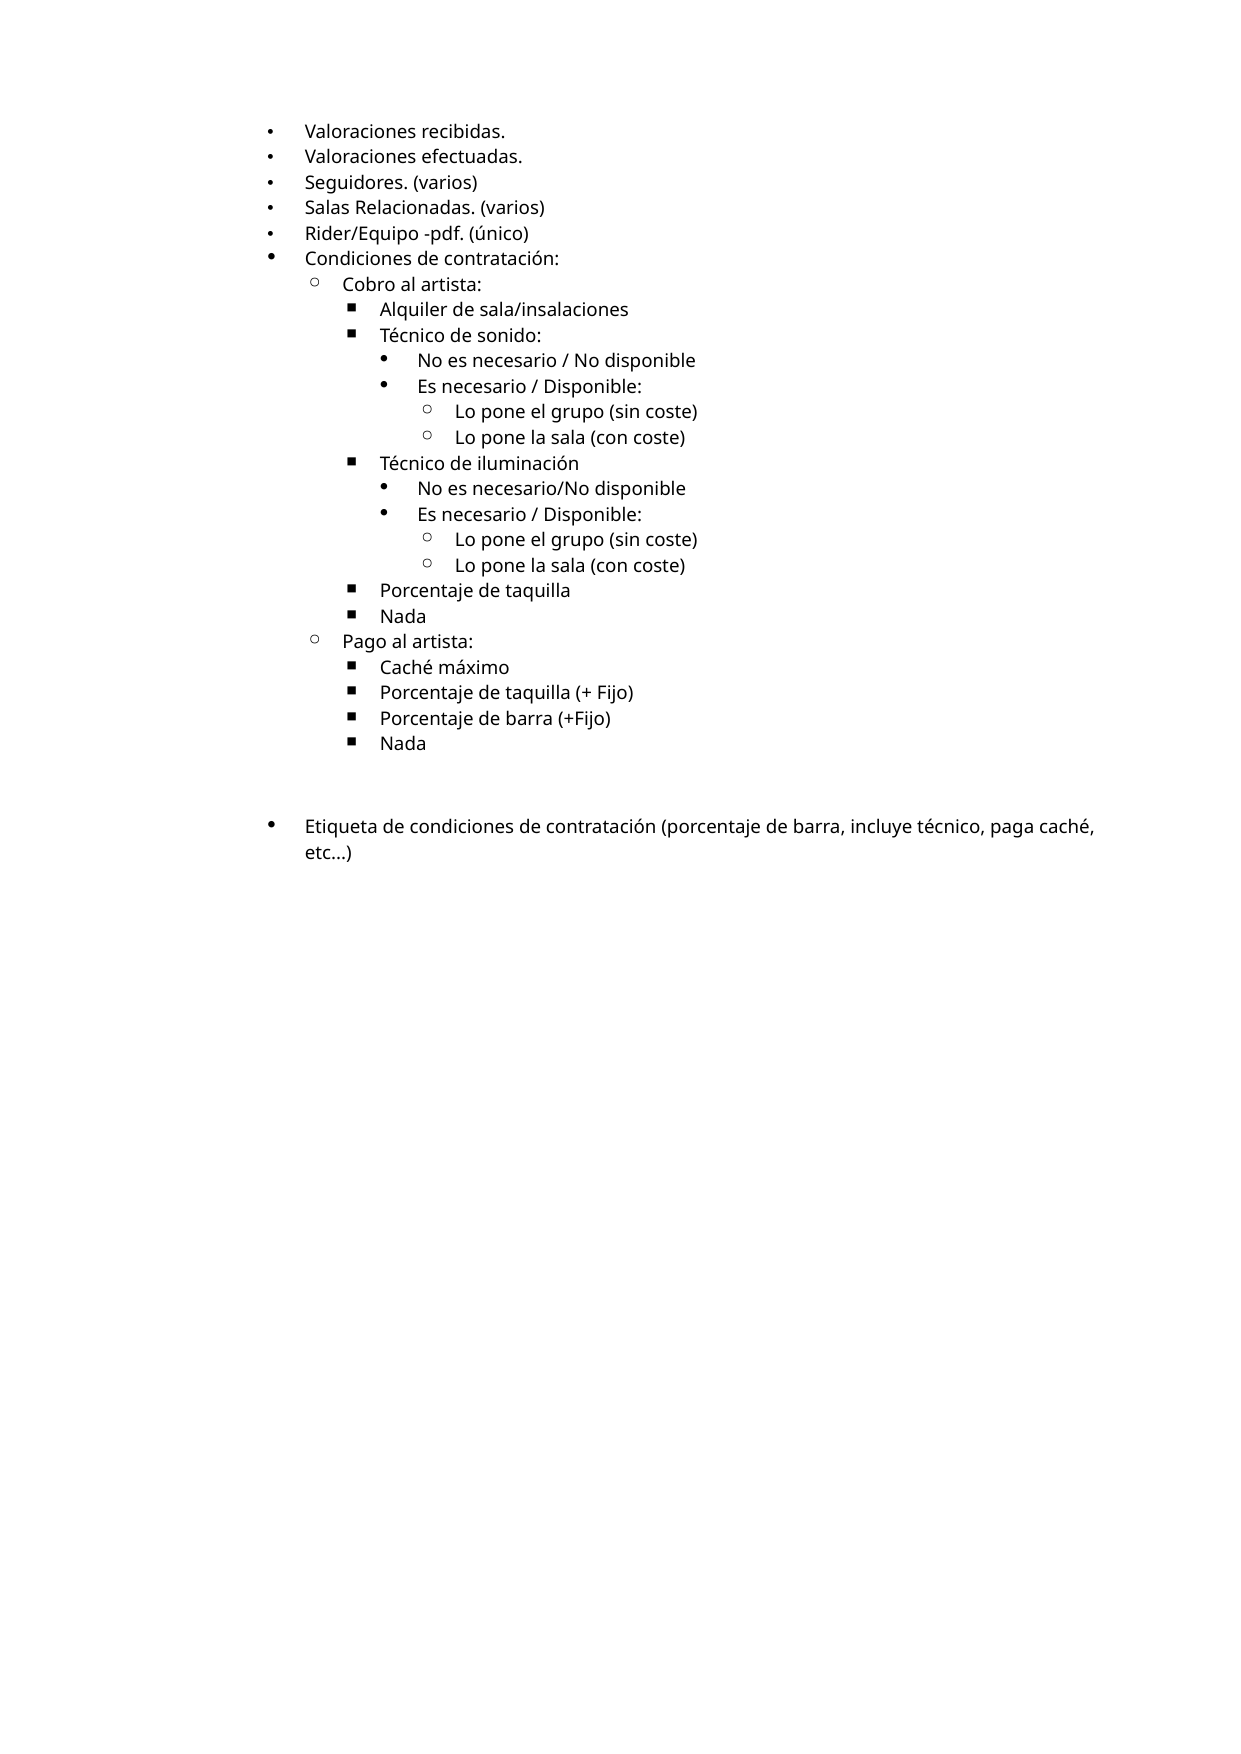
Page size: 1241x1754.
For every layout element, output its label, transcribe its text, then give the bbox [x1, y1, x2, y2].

list Etiqueta de condiciones de contratación (porcentaje de barra, incluye técnico, paga caché, etc...) [267, 814, 1122, 865]
list Lo pone el grupo (sin coste) [417, 399, 1122, 424]
list Lo pone la sala (con coste) [417, 552, 1122, 577]
list Nada [342, 731, 1122, 756]
list Caché máximo [342, 654, 1122, 679]
list Lo pone el grupo (sin coste) [417, 526, 1122, 552]
list Técnico de sonido: [342, 322, 1122, 348]
list Salas Relacionadas. (varios) [267, 195, 1122, 220]
list No es necesario/No disponible [379, 475, 1122, 501]
list Es necesario / Disponible: [379, 373, 1122, 399]
list Pago al artista: [304, 628, 1122, 654]
list Nada [342, 603, 1122, 628]
list No es necesario / No disponible [379, 348, 1122, 373]
list Rider/Equipo -pdf. (único) [267, 220, 1122, 246]
list Seguidores. (varios) [267, 169, 1122, 195]
list Alquiler de sala/insalaciones [342, 297, 1122, 322]
list Porcentaje de barra (+Fijo) [342, 705, 1122, 731]
list Cobro al artista: [304, 271, 1122, 297]
list Condiciones de contratación: [267, 246, 1122, 271]
list Valoraciones recibidas. [267, 118, 1122, 144]
list Porcentaje de taquilla [342, 577, 1122, 603]
list Técnico de iluminación [342, 450, 1122, 475]
list Valoraciones efectuadas. [267, 144, 1122, 169]
list Porcentaje de taquilla (+ Fijo) [342, 679, 1122, 705]
list Lo pone la sala (con coste) [417, 424, 1122, 450]
list Es necesario / Disponible: [379, 501, 1122, 526]
